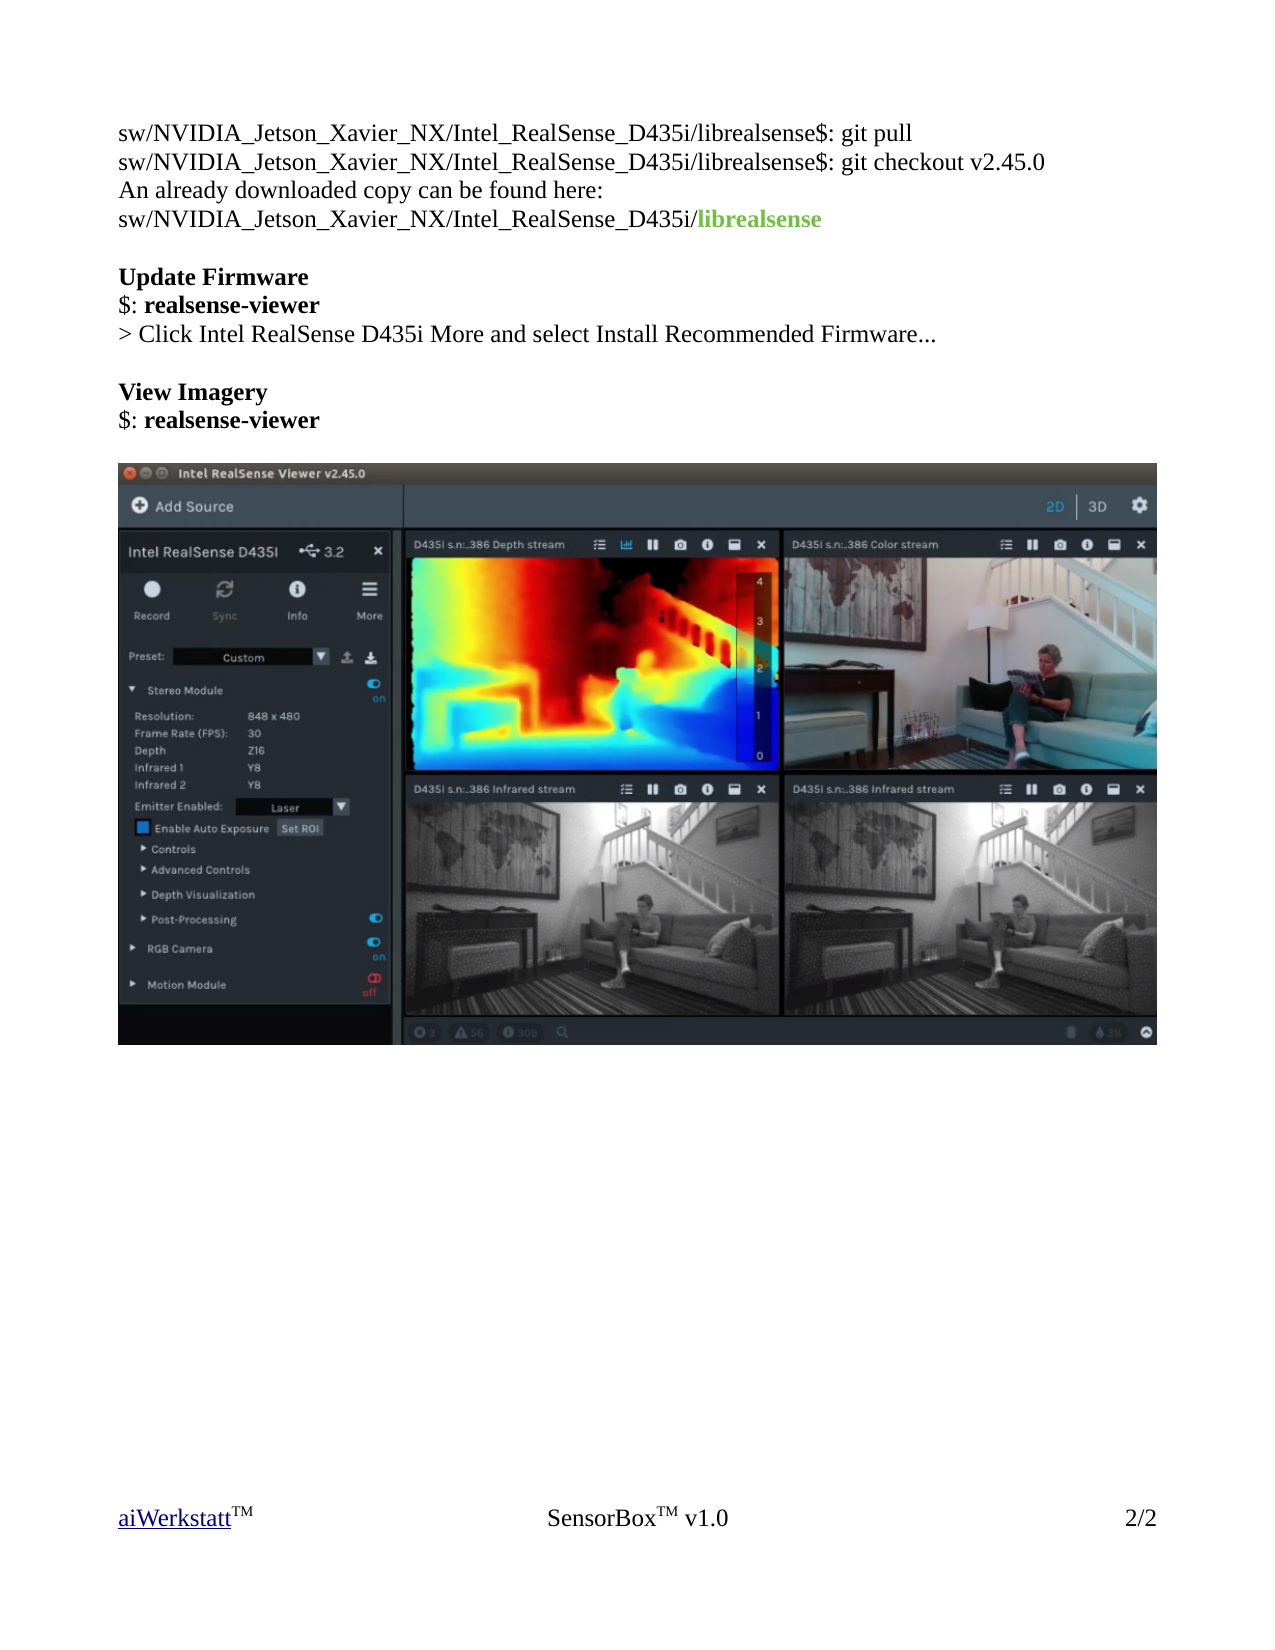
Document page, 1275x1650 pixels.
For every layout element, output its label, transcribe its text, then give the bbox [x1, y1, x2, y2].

text $: realsense-viewer [118, 291, 1157, 319]
text sw/NVIDIA_Jetson_Xavier_NX/Intel_RealSense_D435i/librealsense$: git pull [118, 118, 1157, 147]
text sw/NVIDIA_Jetson_Xavier_NX/Intel_RealSense_D435i/librealsense [118, 204, 1157, 233]
picture [118, 463, 1157, 1045]
text View Imagery [118, 377, 1157, 406]
text Update Firmware [118, 262, 1157, 291]
text $: realsense-viewer [118, 406, 1157, 434]
text An already downloaded copy can be found here: [118, 176, 1157, 204]
text sw/NVIDIA_Jetson_Xavier_NX/Intel_RealSense_D435i/librealsense$: git checkout v2.45.0 [118, 147, 1157, 176]
text > Click Intel RealSense D435i More and select Install Recommended Firmware... [118, 319, 1157, 348]
